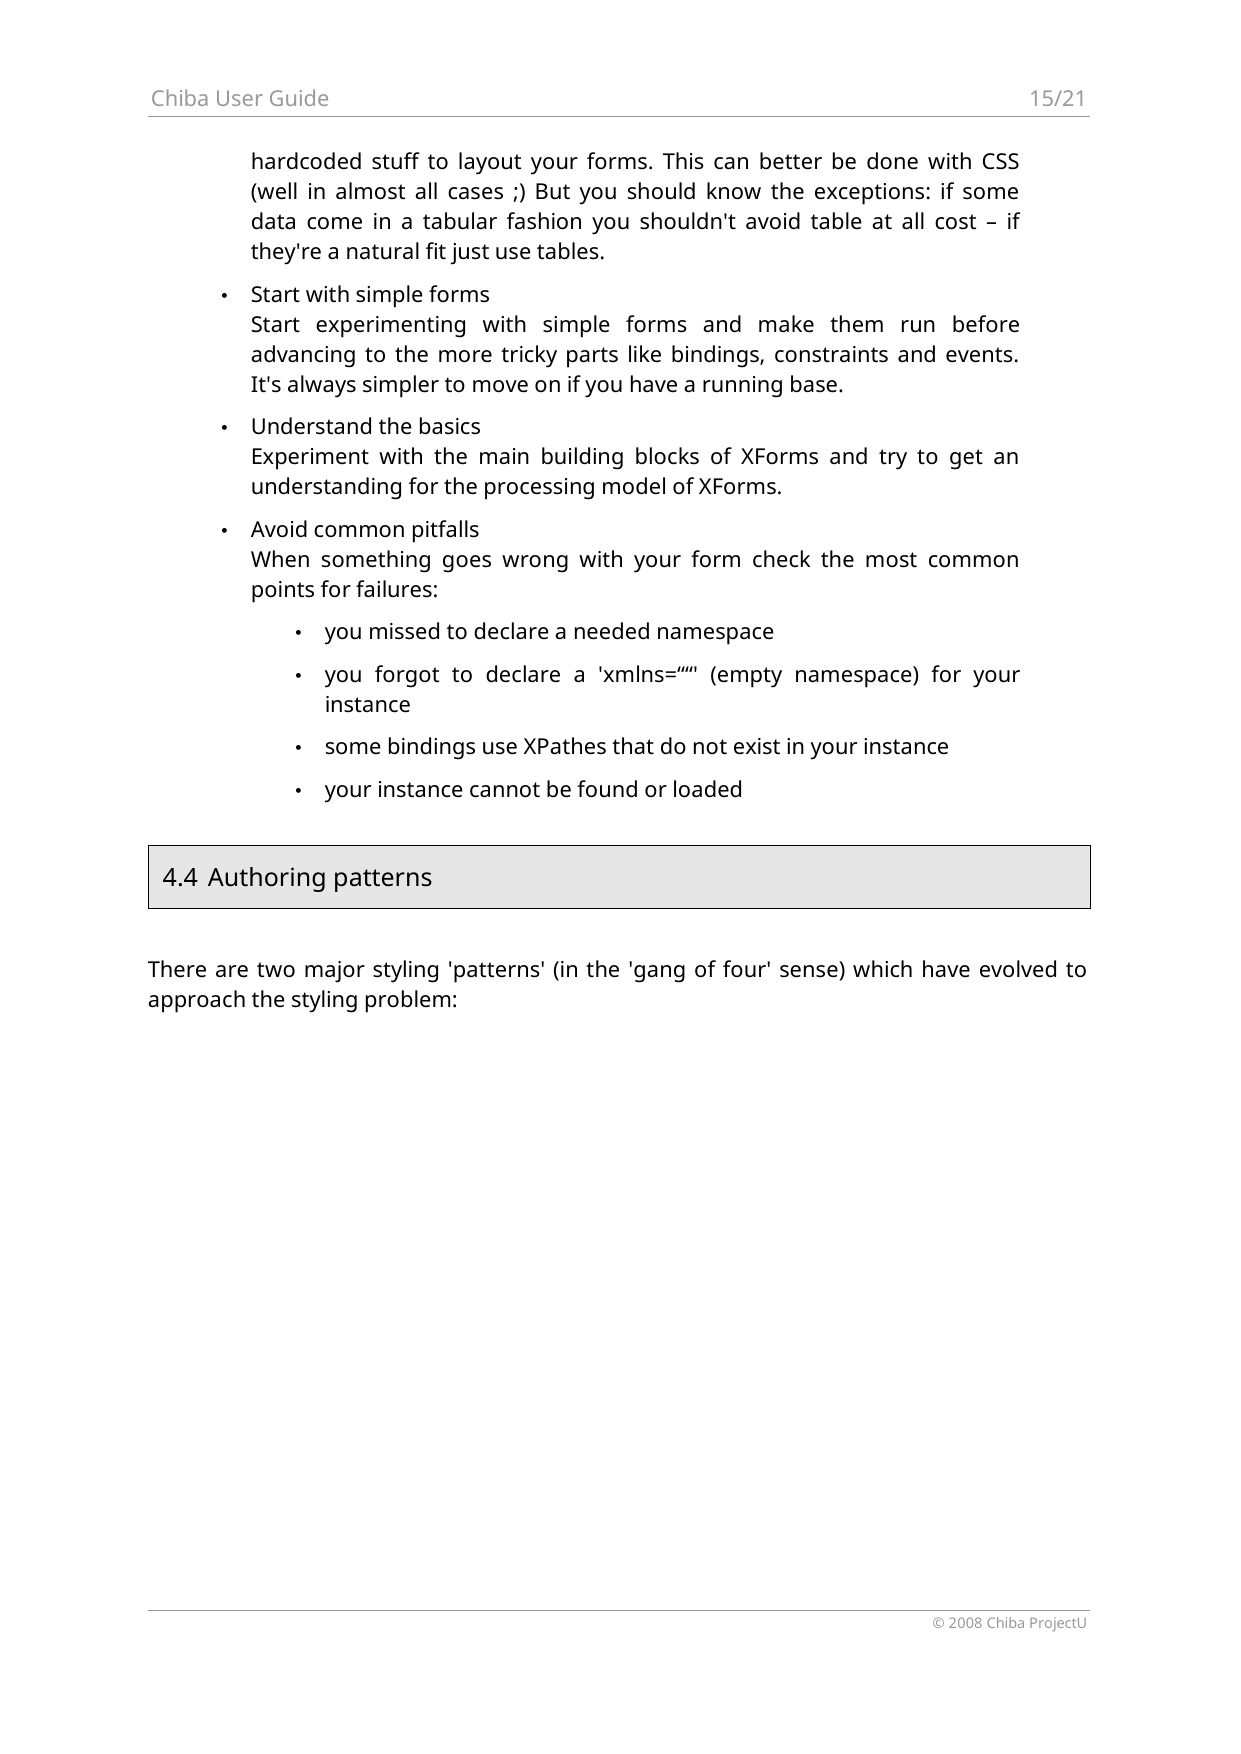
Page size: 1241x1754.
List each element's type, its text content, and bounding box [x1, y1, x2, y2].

subtitle Authoring patterns [149, 846, 1090, 908]
text There are two major styling 'patterns' (in the 'gang of four' sense) which have evolved to approach the styling problem: [148, 954, 1090, 1014]
list your instance cannot be found or loaded [295, 774, 1021, 804]
list some bindings use XPathes that do not exist in your instance [295, 731, 1021, 761]
list Start with simple forms Start experimenting with simple forms and make them run before advancing to the more tricky parts like bindings, constraints and events. It's always simpler to move on if you have a running base. [221, 279, 1021, 399]
list hardcoded stuff to layout your forms. This can better be done with CSS (well in almost all cases ;) But you should know the exceptions: if some data come in a tabular fashion you shouldn't avoid table at all cost – if they're a natural fit just use tables. [221, 146, 1021, 266]
list Understand the basics Experiment with the main building blocks of XForms and try to get an understanding for the processing model of XForms. [221, 411, 1021, 501]
list you missed to declare a needed namespace [295, 616, 1021, 646]
list Avoid common pitfalls When something goes wrong with your form check the most common points for failures: [221, 514, 1021, 604]
list you forgot to declare a 'xmlns=““' (empty namespace) for your instance [295, 659, 1021, 719]
